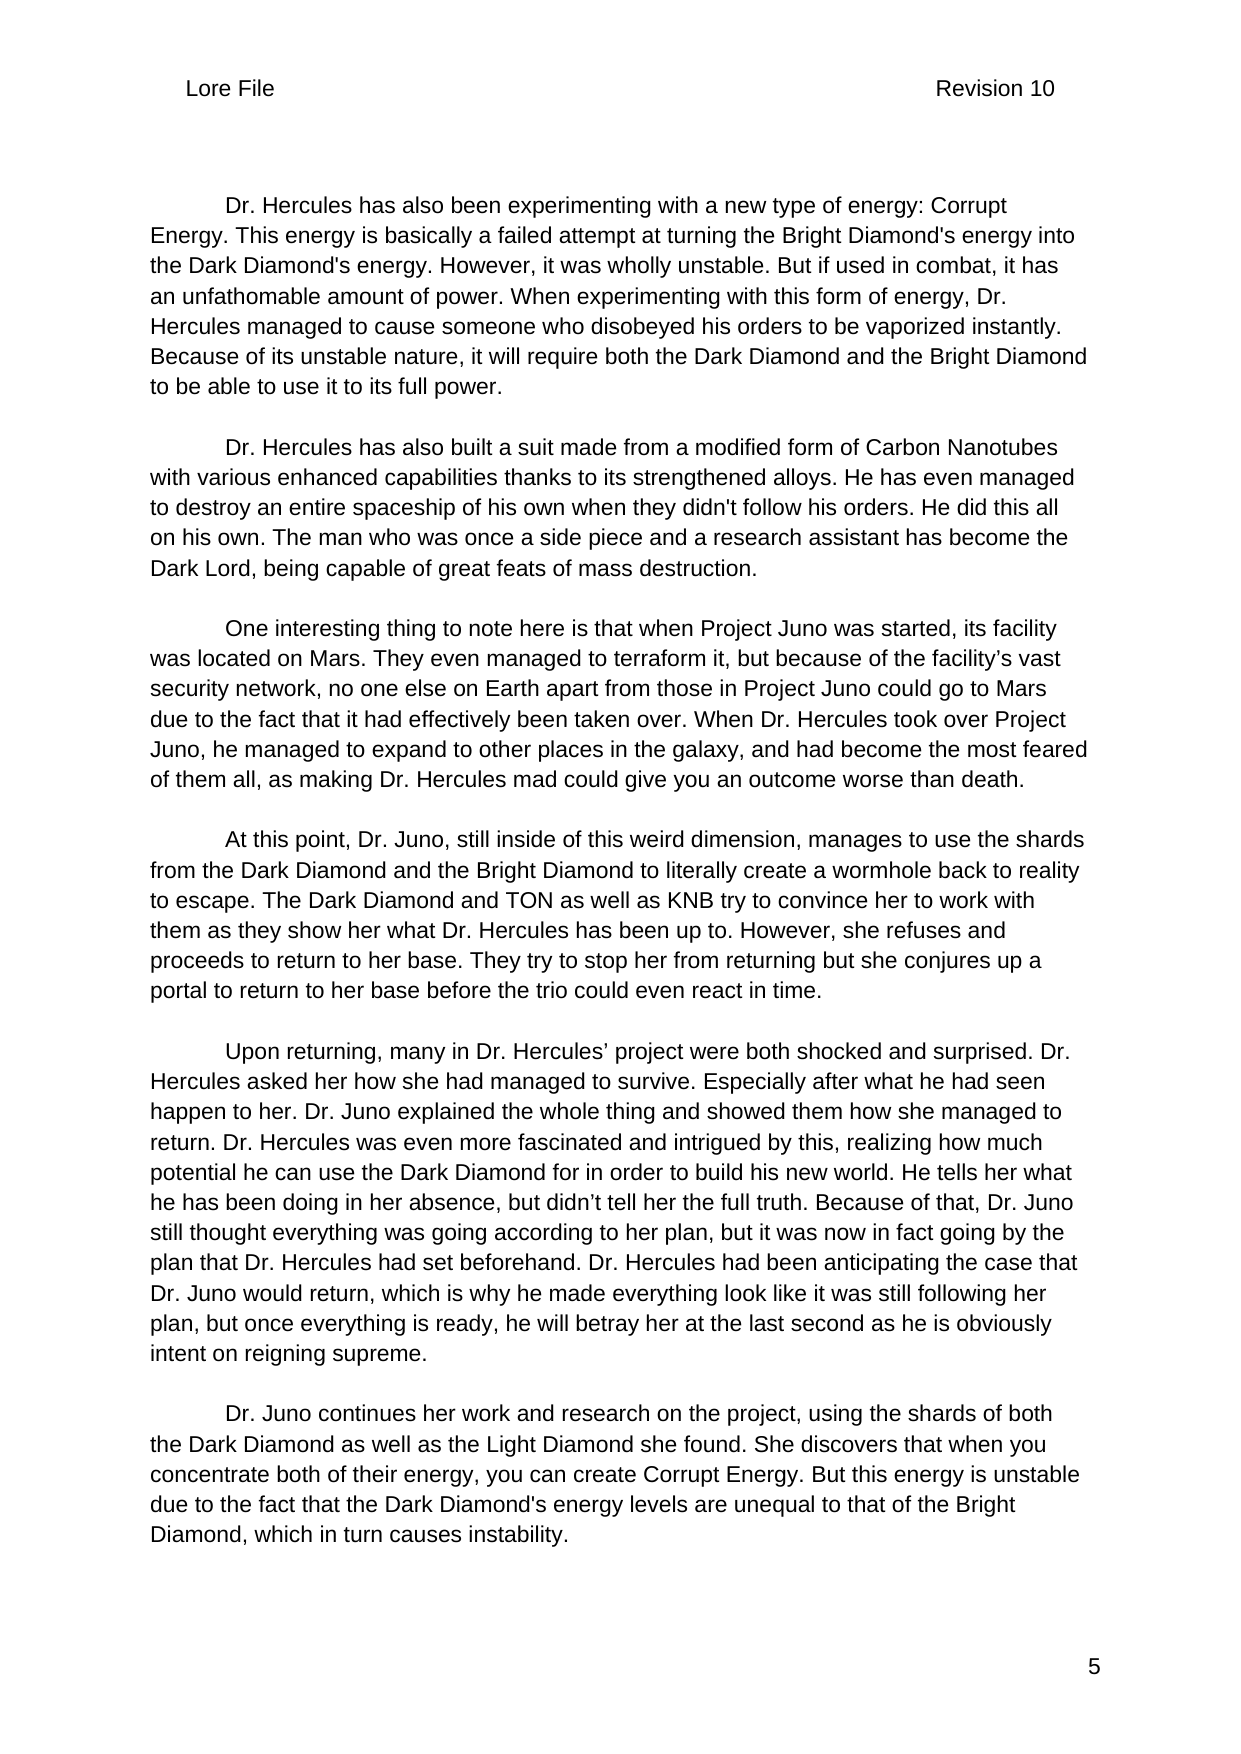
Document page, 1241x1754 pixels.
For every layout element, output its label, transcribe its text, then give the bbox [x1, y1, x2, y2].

text Dr. Hercules has also built a suit made from a modified form of Carbon Nanotubes with various enhanced capabilities thanks to its strengthened alloys. He has even managed to destroy an entire spaceship of his own when they didn't follow his orders. He did this all on his own. The man who was once a side piece and a research assistant has become the Dark Lord, being capable of great feats of mass destruction. [150, 434, 1090, 581]
text One interesting thing to note here is that when Project Juno was started, its facility was located on Mars. They even managed to terraform it, but because of the facility’s vast security network, no one else on Earth apart from those in Project Juno could go to Mars due to the fact that it had effectively been taken over. When Dr. Hercules took over Project Juno, he managed to expand to other places in the galaxy, and had become the most feared of them all, as making Dr. Hercules mad could give you an outcome worse than death. [150, 615, 1090, 792]
text Upon returning, many in Dr. Hercules’ project were both shocked and surprised. Dr. Hercules asked her how she had managed to survive. Especially after what he had seen happen to her. Dr. Juno explained the whole thing and showed them how she managed to return. Dr. Hercules was even more fascinated and intrigued by this, realizing how much potential he can use the Dark Diamond for in order to build his new world. He tells her what he has been doing in her absence, but didn’t tell her the full truth. Because of that, Dr. Juno still thought everything was going according to her plan, but it was now in fact going by the plan that Dr. Hercules had set beforehand. Dr. Hercules had been anticipating the case that Dr. Juno would return, which is why he made everything look like it was still following her plan, but once everything is ready, he will betray her at the last second as he is obviously intent on reigning supreme. [150, 1038, 1090, 1366]
text Dr. Juno continues her work and research on the project, using the shards of both the Dark Diamond as well as the Light Diamond she found. She discovers that when you concentrate both of their energy, you can create Corrupt Energy. But this energy is unstable due to the fact that the Dark Diamond's energy levels are unequal to that of the Bright Diamond, which in turn causes instability. [150, 1400, 1090, 1547]
text At this point, Dr. Juno, still inside of this weird dimension, manages to use the shards from the Dark Diamond and the Bright Diamond to literally create a wormhole back to reality to escape. The Dark Diamond and TON as well as KNB try to convince her to work with them as they show her what Dr. Hercules has been up to. However, she refuses and proceeds to return to her base. They try to stop her from returning but she conjures up a portal to return to her base before the trio could even react in time. [150, 826, 1090, 1004]
text Dr. Hercules has also been experimenting with a new type of energy: Corrupt Energy. This energy is basically a failed attempt at turning the Bright Diamond's energy into the Dark Diamond's energy. However, it was wholly unstable. But if used in combat, it has an unfathomable amount of power. When experimenting with this form of energy, Dr. Hercules managed to cause someone who disobeyed his orders to be vaporized instantly. Because of its unstable nature, it will require both the Dark Diamond and the Bright Diamond to be able to use it to its full power. [150, 192, 1090, 399]
